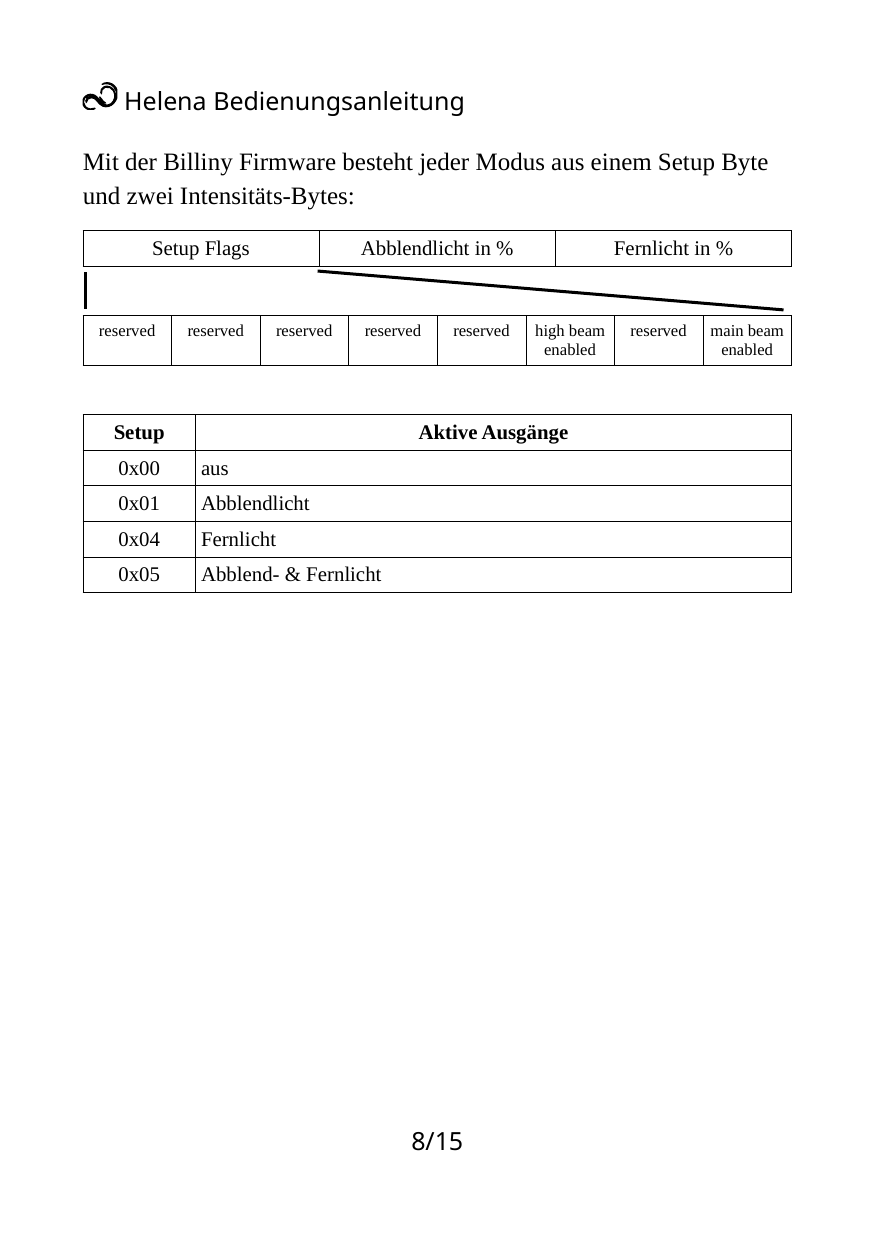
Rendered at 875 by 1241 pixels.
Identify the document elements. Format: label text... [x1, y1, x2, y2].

table_header Aktive Ausgänge [196, 415, 791, 450]
table_cell 0x04 [84, 522, 195, 557]
table_header reserved [438, 316, 526, 365]
table_header Setup [84, 415, 195, 450]
table_cell Abblendlicht [196, 486, 791, 521]
table_header reserved [615, 316, 703, 365]
table_header high beam enabled [527, 316, 614, 365]
table_header reserved [261, 316, 348, 365]
table_header reserved [349, 316, 437, 365]
table_header reserved [84, 316, 171, 365]
table_cell Fernlicht [196, 522, 791, 557]
table_header reserved [172, 316, 260, 365]
table_cell 0x00 [84, 451, 195, 485]
table_cell 0x05 [84, 558, 195, 592]
table_header main beam enabled [704, 316, 791, 365]
table_cell Abblend- & Fernlicht [196, 558, 791, 592]
text Mit der Billiny Firmware besteht jeder Modus aus einem Setup Byte und zwei Intensitäts-Bytes: [83, 147, 791, 210]
table_cell aus [196, 451, 791, 485]
table_cell 0x01 [84, 486, 195, 521]
table_header Fernlicht in % [556, 231, 791, 266]
table_header Abblendlicht in % [320, 231, 555, 266]
table_header Setup Flags [84, 231, 319, 266]
